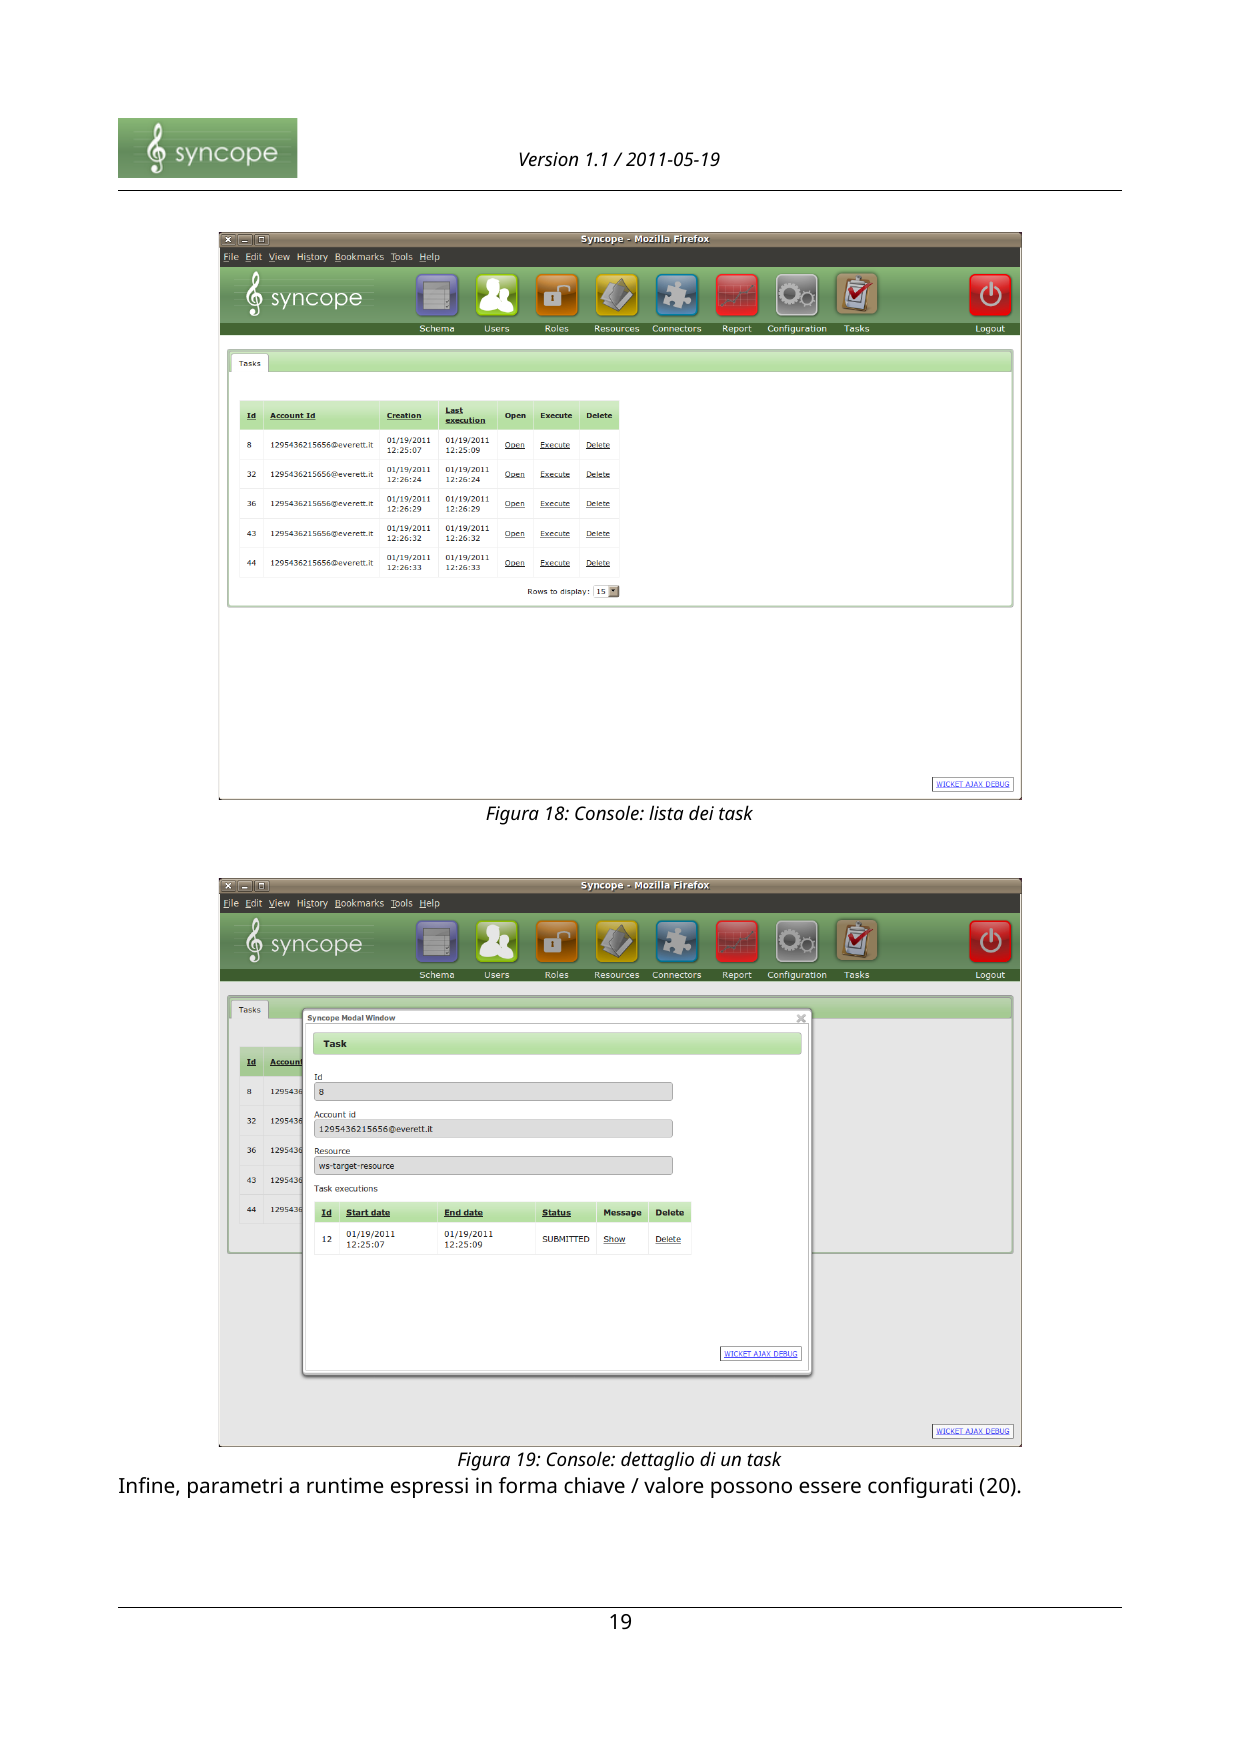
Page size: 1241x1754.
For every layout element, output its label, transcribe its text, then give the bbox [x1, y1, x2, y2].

picture [218, 232, 1022, 800]
text Infine, parametri a runtime espressi in forma chiave / valore possono essere configurati (Figura 20). [118, 961, 1122, 1500]
text Figura 19: Console: dettaglio di un task [218, 1447, 1022, 1472]
picture [118, 118, 298, 178]
text Figura 18: Console: lista dei task [218, 800, 1022, 825]
picture [218, 878, 1022, 1447]
